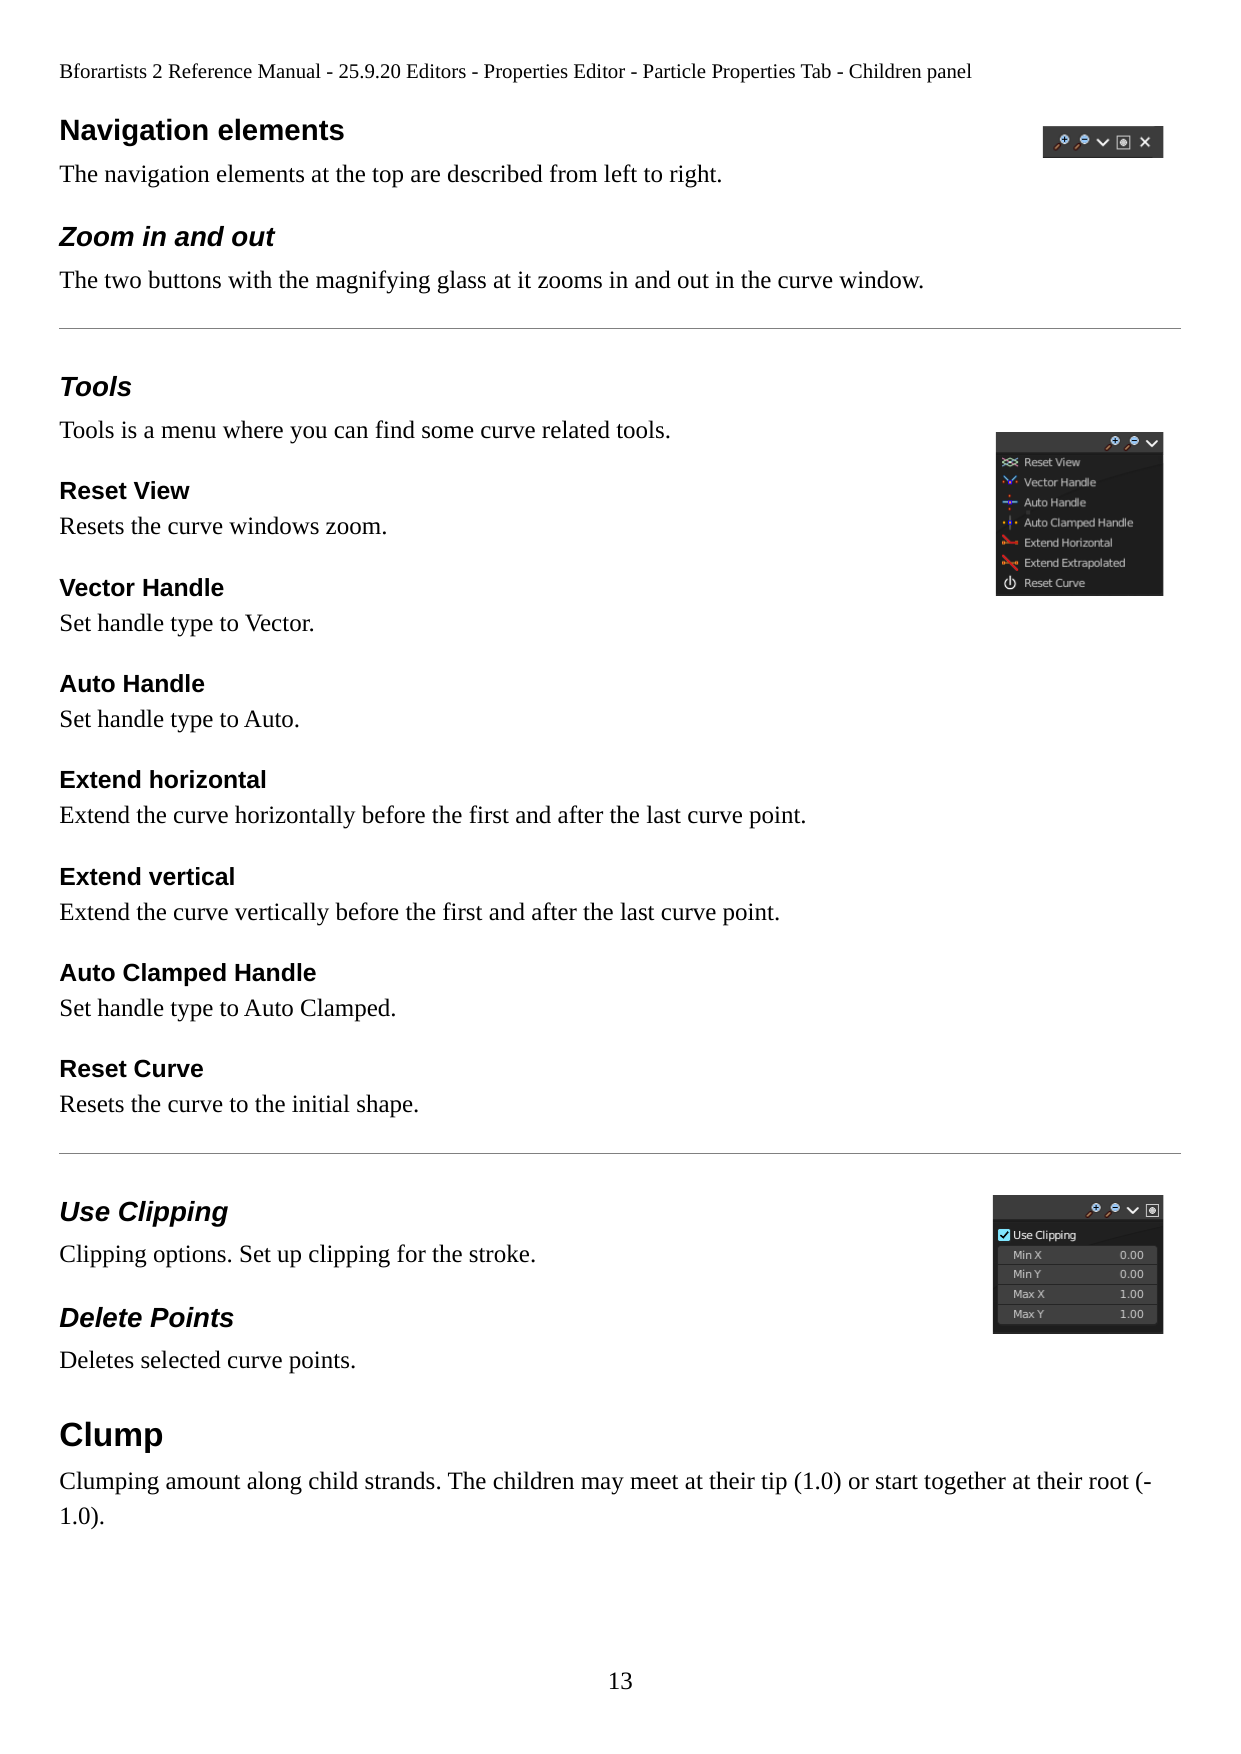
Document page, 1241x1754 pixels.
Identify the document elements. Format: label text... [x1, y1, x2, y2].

subtitle [1164, 1195, 1181, 1227]
subtitle Delete Points [59, 1301, 992, 1333]
text Set handle type to Vector. [59, 608, 1181, 636]
subtitle Extend vertical [59, 862, 1181, 890]
subtitle Clump [59, 1415, 1181, 1454]
text Tools is a menu where you can find some curve related tools. [59, 415, 1181, 444]
text Clumping amount along child strands. The children may meet at their tip (1.0) or start together at their root (-1.0). [59, 1466, 1181, 1530]
subtitle Reset View [59, 476, 995, 505]
text Deletes selected curve points. [59, 1345, 1181, 1374]
subtitle Zoom in and out [59, 220, 1181, 252]
subtitle Navigation elements [59, 113, 1181, 146]
text Extend the curve horizontally before the first and after the last curve point. [59, 800, 1181, 829]
picture [1042, 126, 1164, 158]
subtitle Tools [59, 371, 1181, 402]
text Set handle type to Auto Clamped. [59, 993, 1181, 1022]
subtitle Reset Curve [59, 1054, 1181, 1083]
picture [992, 1195, 1164, 1334]
text Extend the curve vertically before the first and after the last curve point. [59, 897, 1181, 925]
subtitle Auto Clamped Handle [59, 958, 1181, 987]
text The two buttons with the magnifying glass at it zooms in and out in the curve window. [59, 265, 1181, 293]
text Resets the curve windows zoom. [59, 511, 995, 540]
subtitle Auto Handle [59, 669, 1181, 698]
subtitle [1164, 1301, 1181, 1333]
subtitle Extend horizontal [59, 766, 1181, 794]
text Resets the curve to the initial shape. [59, 1089, 1181, 1118]
subtitle Use Clipping [59, 1195, 992, 1227]
subtitle [1164, 476, 1181, 505]
text Set handle type to Auto. [59, 704, 1181, 733]
picture [995, 432, 1164, 596]
text Clipping options. Set up clipping for the stroke. [59, 1239, 992, 1268]
subtitle Vector Handle [59, 573, 1181, 601]
text The navigation elements at the top are described from left to right. [59, 159, 1181, 188]
